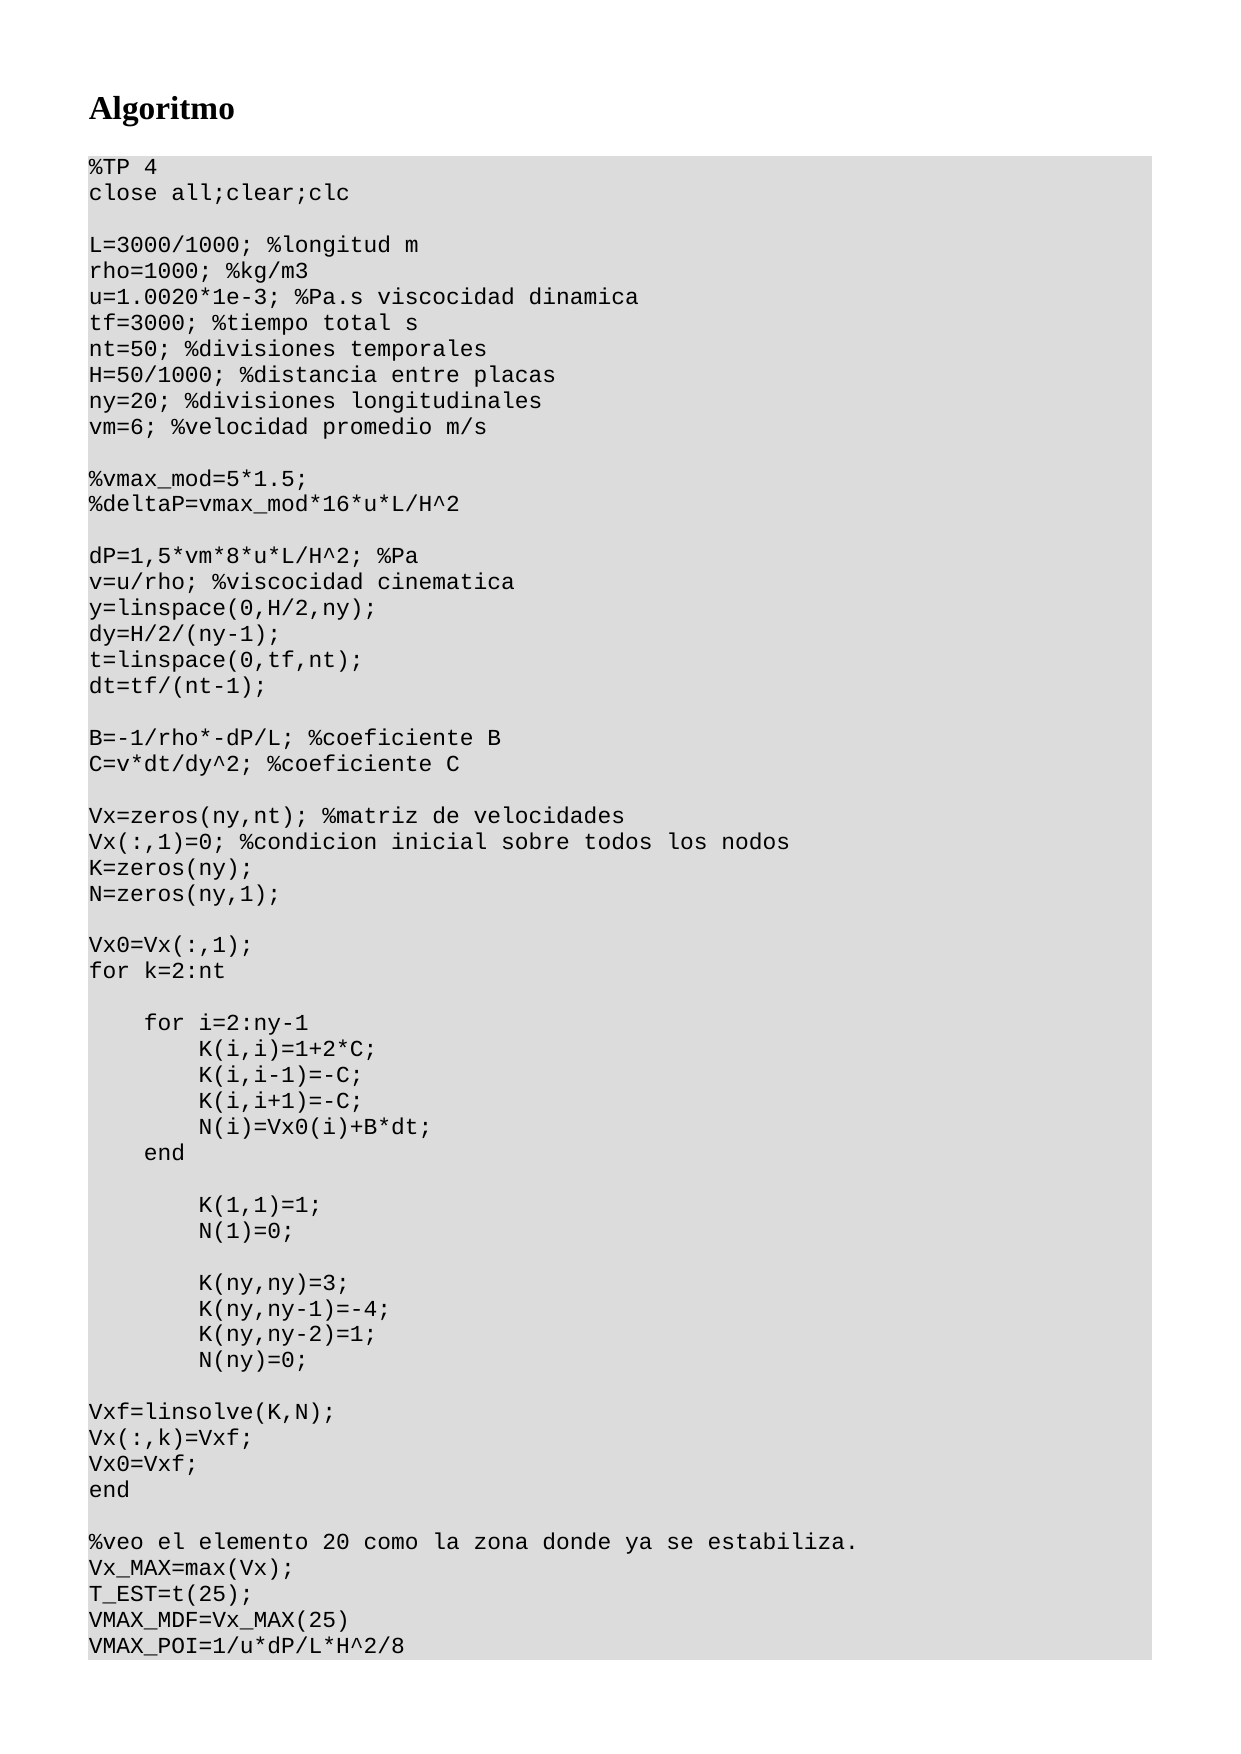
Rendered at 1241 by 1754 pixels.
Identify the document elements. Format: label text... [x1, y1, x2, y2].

text N(ny)=0; [88, 1349, 1152, 1375]
text L=3000/1000; %longitud m [88, 233, 1152, 259]
text for i=2:ny-1 [88, 1012, 1152, 1037]
text tf=3000; %tiempo total s [88, 311, 1152, 337]
text end [88, 1478, 1152, 1504]
text T_EST=t(25); [88, 1582, 1152, 1608]
text Vx_MAX=max(Vx); [88, 1556, 1152, 1582]
text %deltaP=vmax_mod*16*u*L/H^2 [88, 493, 1152, 519]
text end [88, 1141, 1152, 1167]
text dy=H/2/(ny-1); [88, 622, 1152, 648]
text K(ny,ny-1)=-4; [88, 1297, 1152, 1323]
text Vx0=Vxf; [88, 1452, 1152, 1478]
text y=linspace(0,H/2,ny); [88, 597, 1152, 622]
text K(i,i)=1+2*C; [88, 1037, 1152, 1063]
text K(i,i-1)=-C; [88, 1063, 1152, 1089]
text vm=6; %velocidad promedio m/s [88, 415, 1152, 441]
text nt=50; %divisiones temporales [88, 337, 1152, 363]
text %vmax_mod=5*1.5; [88, 467, 1152, 493]
text t=linspace(0,tf,nt); [88, 648, 1152, 674]
text VMAX_MDF=Vx_MAX(25) [88, 1608, 1152, 1634]
text Vx0=Vx(:,1); [88, 934, 1152, 960]
text %TP 4 [88, 156, 1152, 182]
text Vx(:,1)=0; %condicion inicial sobre todos los nodos [88, 830, 1152, 856]
text dP=1,5*vm*8*u*L/H^2; %Pa [88, 545, 1152, 571]
text close all;clear;clc [88, 182, 1152, 207]
text K(ny,ny)=3; [88, 1271, 1152, 1297]
text K(i,i+1)=-C; [88, 1089, 1152, 1115]
text H=50/1000; %distancia entre placas [88, 363, 1152, 389]
text rho=1000; %kg/m3 [88, 259, 1152, 285]
text N(1)=0; [88, 1219, 1152, 1245]
text N=zeros(ny,1); [88, 882, 1152, 908]
text K(1,1)=1; [88, 1193, 1152, 1219]
text v=u/rho; %viscocidad cinematica [88, 571, 1152, 597]
text for k=2:nt [88, 960, 1152, 986]
text VMAX_POI=1/u*dP/L*H^2/8 [88, 1634, 1152, 1660]
text Vx(:,k)=Vxf; [88, 1427, 1152, 1452]
text K(ny,ny-2)=1; [88, 1323, 1152, 1349]
text Vxf=linsolve(K,N); [88, 1401, 1152, 1427]
text ny=20; %divisiones longitudinales [88, 389, 1152, 415]
text %veo el elemento 20 como la zona donde ya se estabiliza. [88, 1530, 1152, 1556]
text Vx=zeros(ny,nt); %matriz de velocidades [88, 804, 1152, 830]
text N(i)=Vx0(i)+B*dt; [88, 1115, 1152, 1141]
text Algoritmo [88, 88, 1152, 127]
text u=1.0020*1e-3; %Pa.s viscocidad dinamica [88, 285, 1152, 311]
text B=-1/rho*-dP/L; %coeficiente B [88, 726, 1152, 752]
text K=zeros(ny); [88, 856, 1152, 882]
text dt=tf/(nt-1); [88, 674, 1152, 700]
text C=v*dt/dy^2; %coeficiente C [88, 752, 1152, 778]
